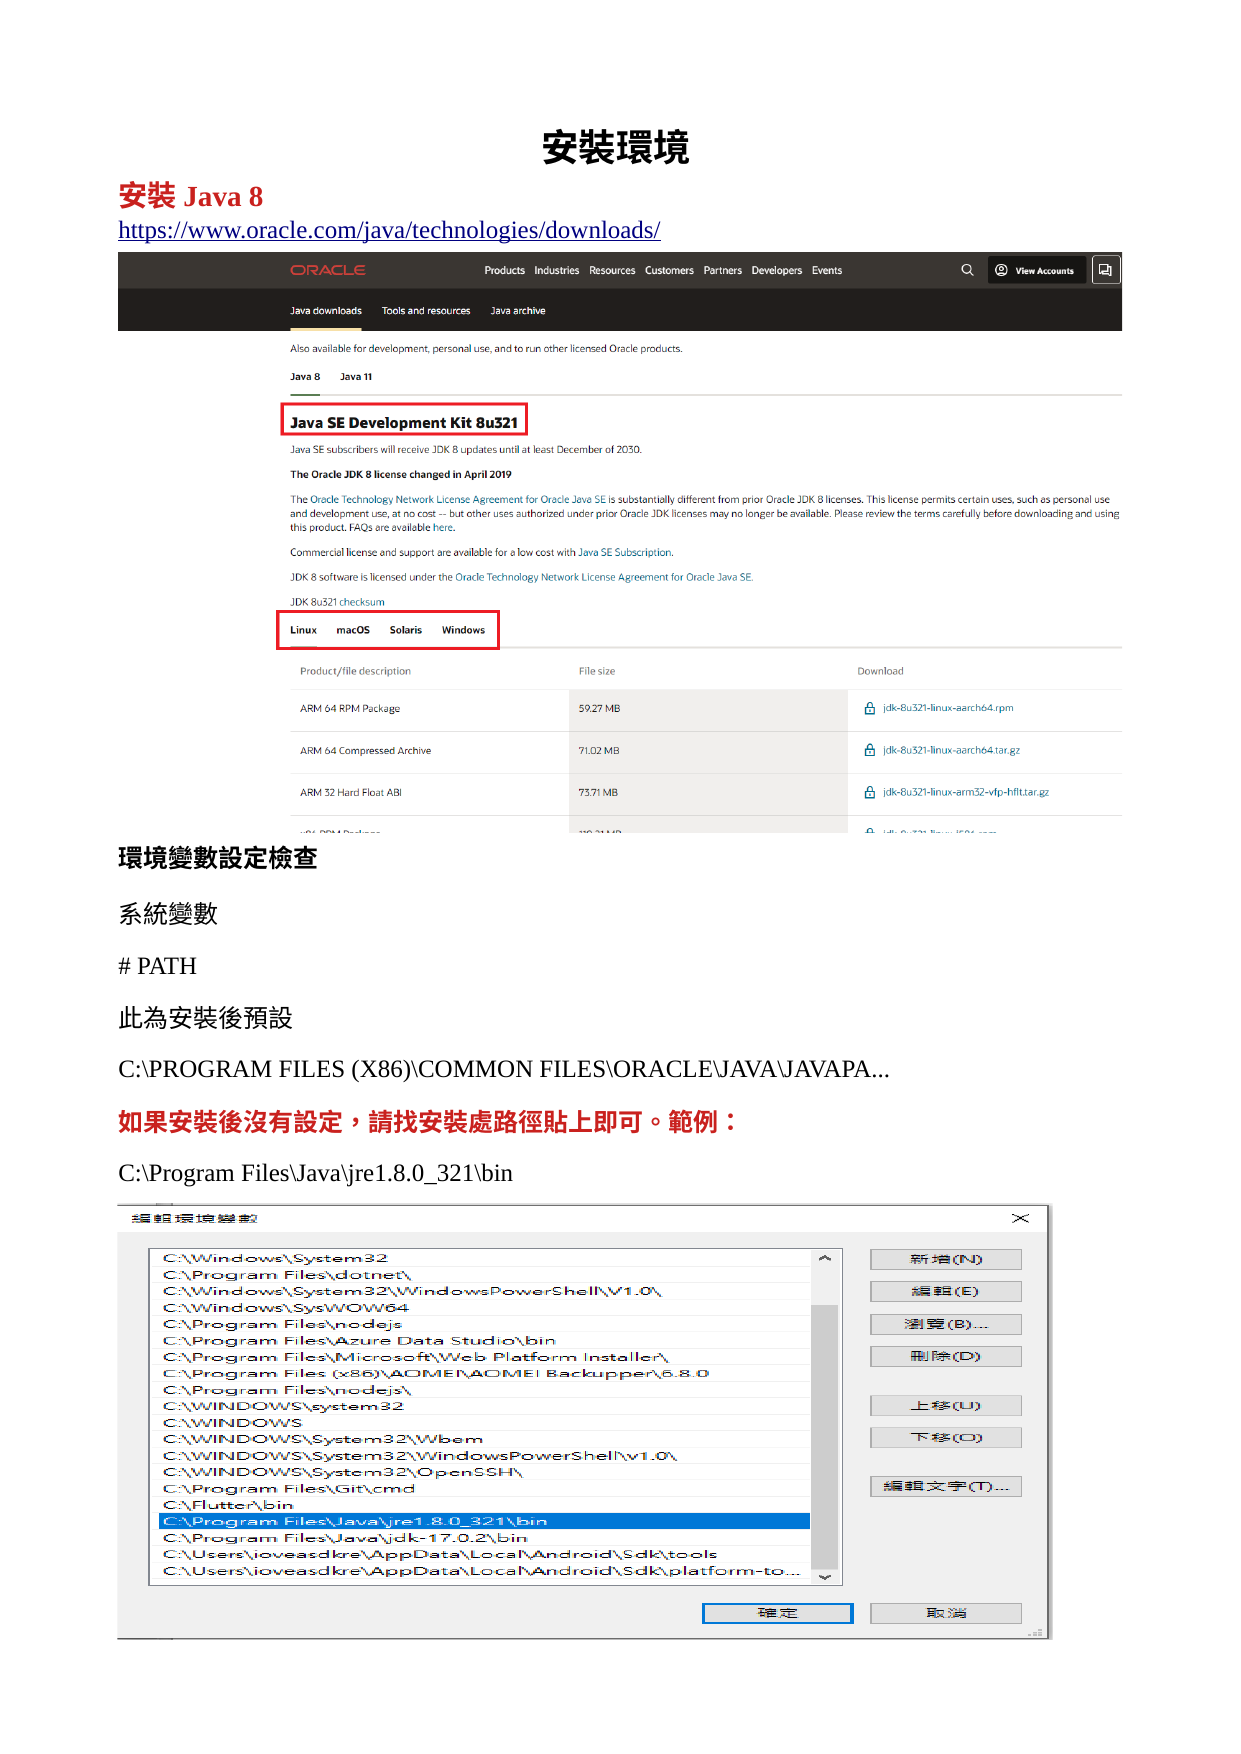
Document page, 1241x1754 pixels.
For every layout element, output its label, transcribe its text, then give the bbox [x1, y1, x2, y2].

text C:\Program Files\Java\jre1.8.0_321\bin [118, 1158, 1122, 1187]
text 系統變數 [118, 894, 1122, 931]
text # PATH [118, 951, 1122, 979]
text 安裝 Java 8 [118, 172, 1122, 215]
text 安裝環境 [118, 118, 1122, 172]
picture [118, 252, 1123, 833]
text 此為安裝後預設 [118, 998, 1122, 1034]
text C:\PROGRAM FILES (X86)\COMMON FILES\ORACLE\JAVA\JAVAPA... [118, 1054, 1122, 1083]
text 如果安裝後沒有設定，請找安裝處路徑貼上即可。範例： [118, 1102, 1122, 1138]
text 環境變數設定檢查 [118, 833, 1122, 874]
text https://www.oracle.com/java/technologies/downloads/ [118, 215, 1122, 243]
text [118, 243, 1122, 252]
picture [117, 1203, 1053, 1640]
